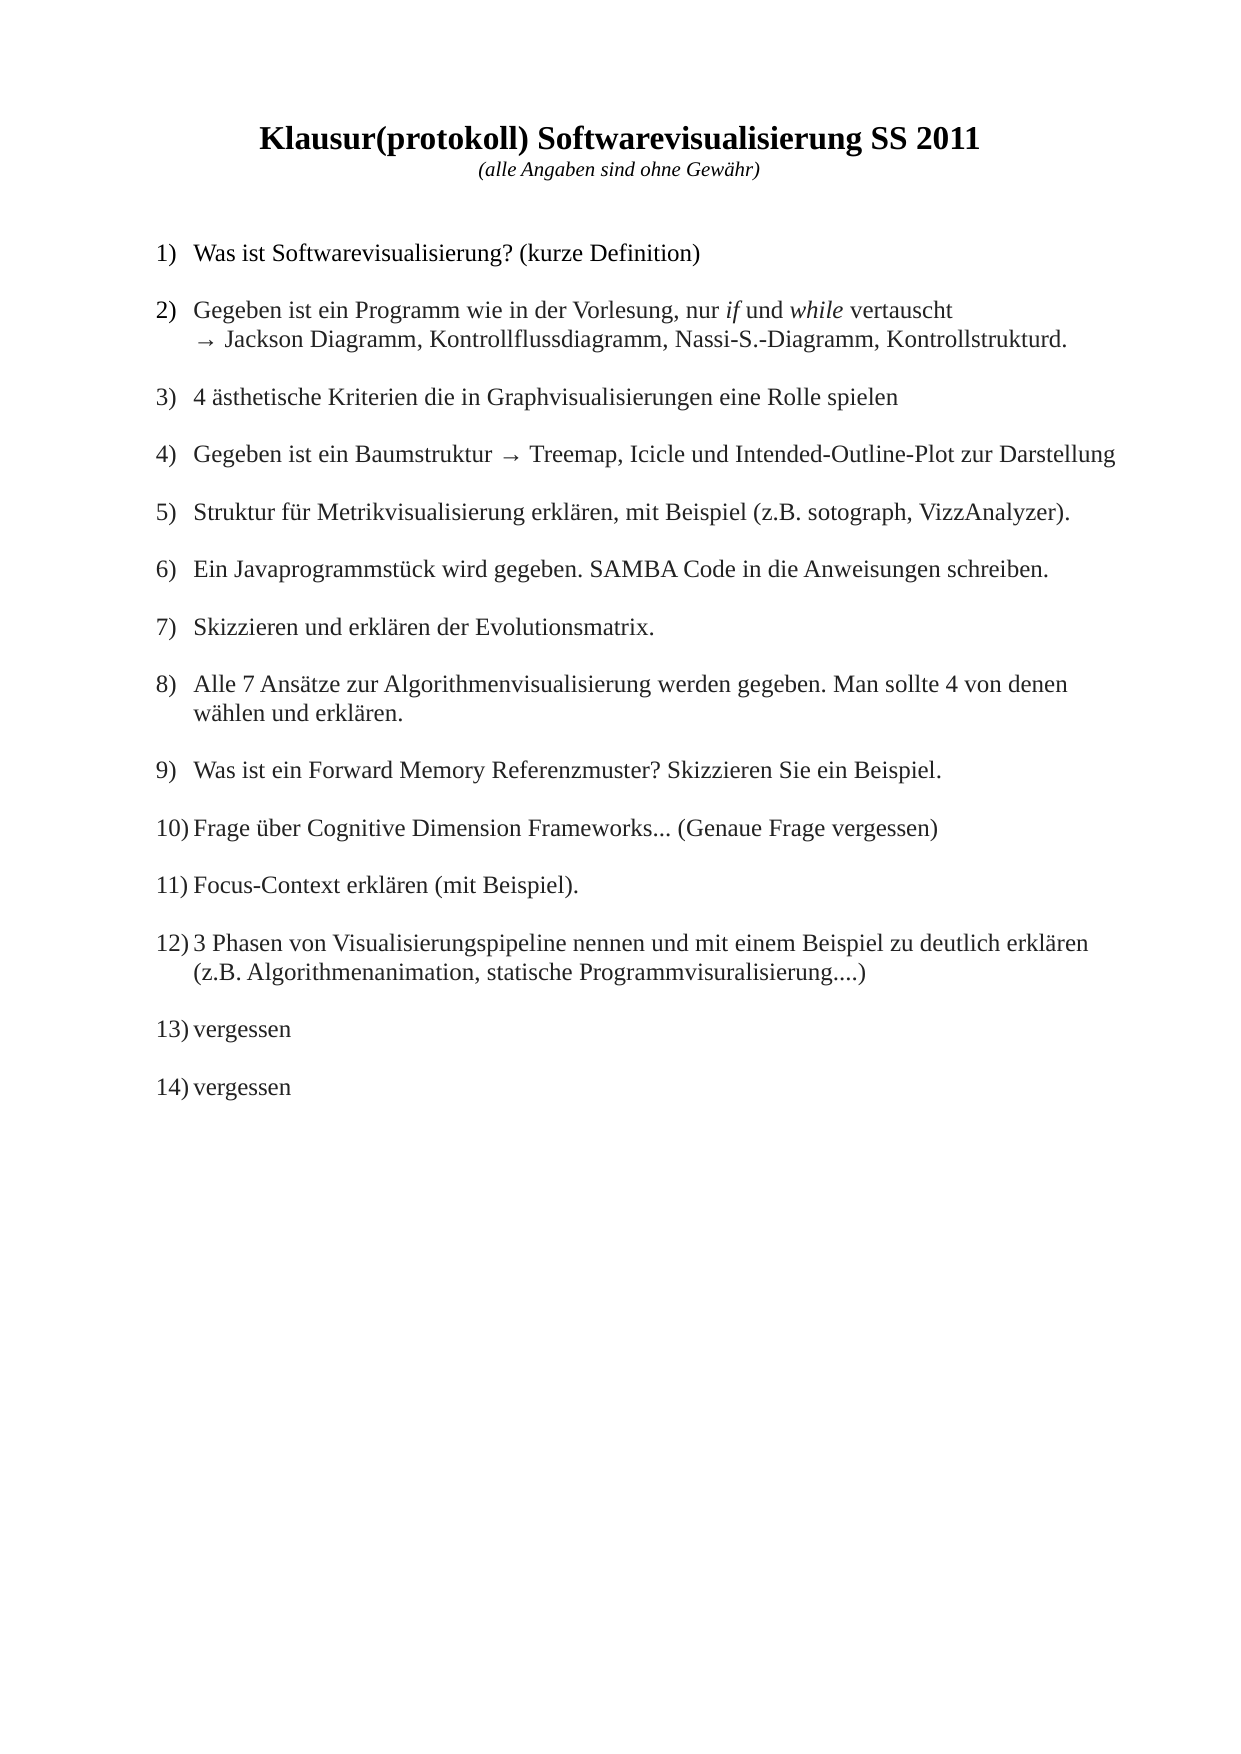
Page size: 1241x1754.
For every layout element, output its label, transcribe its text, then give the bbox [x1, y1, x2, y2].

list Gegeben ist ein Programm wie in der Vorlesung, nur if und while vertauscht [156, 296, 1122, 324]
list → Jackson Diagramm, Kontrollflussdiagramm, Nassi-S.-Diagramm, Kontrollstrukturd. [156, 324, 1122, 353]
list Frage über Cognitive Dimension Frameworks... (Genaue Frage vergessen) [156, 813, 1122, 842]
list vergessen [156, 1072, 1122, 1101]
list Was ist ein Forward Memory Referenzmuster? Skizzieren Sie ein Beispiel. [156, 756, 1122, 784]
list 3 Phasen von Visualisierungspipeline nennen und mit einem Beispiel zu deutlich erklären (z.B. Algorithmenanimation, statische Programmvisuralisierung....) [156, 928, 1122, 986]
list Struktur für Metrikvisualisierung erklären, mit Beispiel (z.B. sotograph, VizzAnalyzer). [156, 497, 1122, 526]
list Focus-Context erklären (mit Beispiel). [156, 871, 1122, 899]
list vergessen [156, 1014, 1122, 1043]
text (alle Angaben sind ohne Gewähr) [118, 156, 1122, 181]
list Gegeben ist ein Baumstruktur → Treemap, Icicle und Intended-Outline-Plot zur Darstellung [156, 439, 1122, 468]
list Skizzieren und erklären der Evolutionsmatrix. [156, 612, 1122, 641]
list Ein Javaprogrammstück wird gegeben. SAMBA Code in die Anweisungen schreiben. [156, 554, 1122, 583]
list Was ist Softwarevisualisierung? (kurze Definition) [156, 238, 1122, 267]
list Alle 7 Ansätze zur Algorithmenvisualisierung werden gegeben. Man sollte 4 von denen wählen und erklären. [156, 669, 1122, 727]
text Klausur(protokoll) Softwarevisualisierung SS 2011 [118, 118, 1122, 156]
list 4 ästhetische Kriterien die in Graphvisualisierungen eine Rolle spielen [156, 382, 1122, 411]
